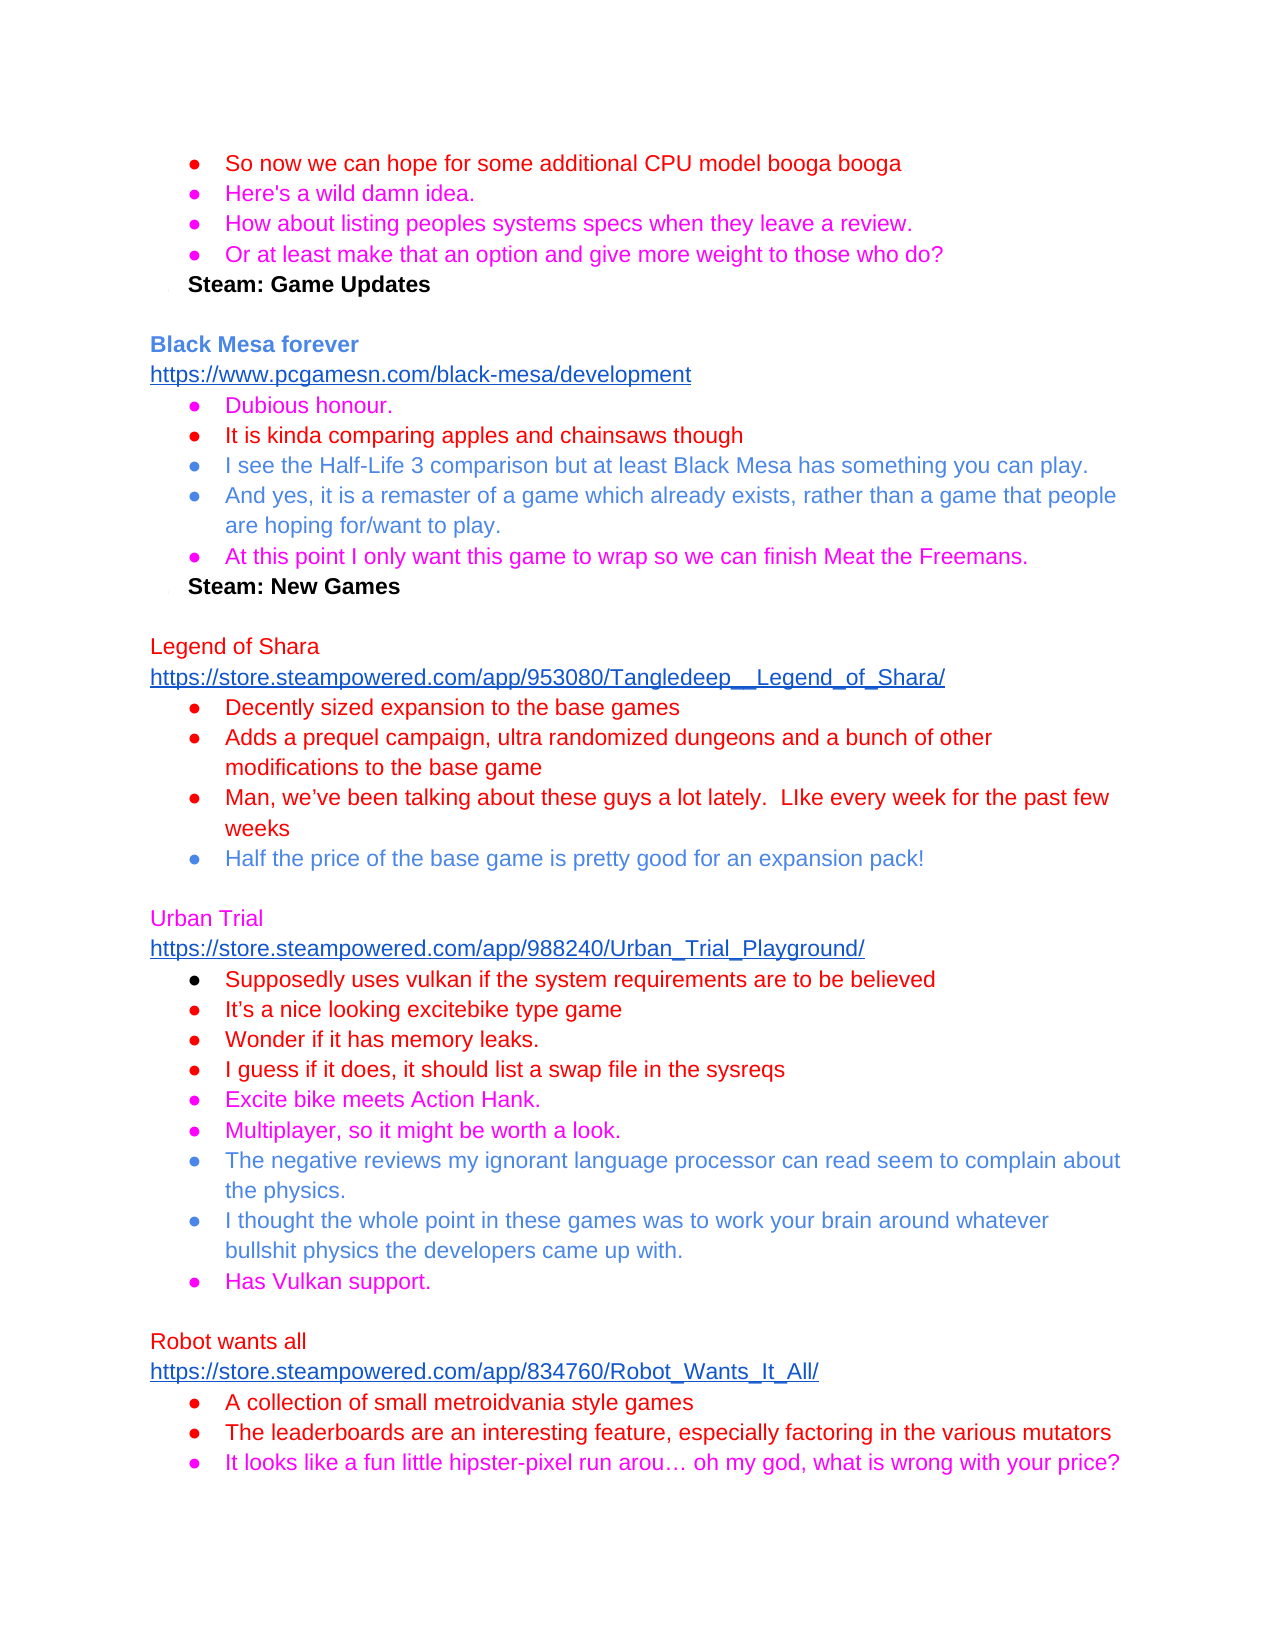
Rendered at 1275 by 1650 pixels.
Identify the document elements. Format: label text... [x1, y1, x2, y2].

list At this point I only want this game to wrap so we can finish Meat the Freemans. [187, 543, 1125, 569]
text Robot wants all [150, 1328, 1125, 1354]
list It looks like a fun little hipster-pixel run arou… oh my god, what is wrong with your price? [187, 1449, 1125, 1475]
list It’s a nice looking excitebike type game [187, 996, 1125, 1022]
text Steam: Game Updates [150, 271, 1125, 297]
text Black Mesa forever [150, 331, 1125, 358]
text https://store.steampowered.com/app/953080/Tangledeep__Legend_of_Shara/ [150, 663, 1125, 690]
list I guess if it does, it should list a swap file in the sysreqs [187, 1056, 1125, 1083]
list Excite bike meets Action Hank. [187, 1086, 1125, 1113]
list Has Vulkan support. [187, 1268, 1125, 1294]
list So now we can hope for some additional CPU model booga booga [187, 150, 1125, 176]
list Supposedly uses vulkan if the system requirements are to be believed [187, 966, 1125, 992]
list It is kinda comparing apples and chainsaws though [187, 422, 1125, 448]
list Dubious honour. [187, 392, 1125, 418]
list Or at least make that an option and give more weight to those who do? [187, 241, 1125, 267]
list Half the price of the base game is pretty good for an expansion pack! [187, 845, 1125, 871]
text https://www.pcgamesn.com/black-mesa/development [150, 361, 1125, 388]
list Decently sized expansion to the base games [187, 694, 1125, 720]
text https://store.steampowered.com/app/988240/Urban_Trial_Playground/ [150, 935, 1125, 962]
text Steam: New Games [150, 573, 1125, 599]
list The negative reviews my ignorant language processor can read seem to complain about the physics. [187, 1147, 1125, 1203]
list Adds a prequel campaign, ultra randomized dungeons and a bunch of other modifications to the base game [187, 724, 1125, 781]
list Wonder if it has memory leaks. [187, 1026, 1125, 1052]
list How about listing peoples systems specs when they leave a review. [187, 210, 1125, 237]
list Multiplayer, so it might be worth a look. [187, 1117, 1125, 1143]
text https://store.steampowered.com/app/834760/Robot_Wants_It_All/ [150, 1358, 1125, 1385]
list A collection of small metroidvania style games [187, 1388, 1125, 1415]
list I thought the whole point in these games was to work your brain around whatever bullshit physics the developers came up with. [187, 1207, 1125, 1264]
list The leaderboards are an interesting feature, especially factoring in the various mutators [187, 1419, 1125, 1445]
text Urban Trial [150, 905, 1125, 932]
list I see the Half-Life 3 comparison but at least Black Mesa has something you can play. [187, 452, 1125, 478]
text Legend of Shara [150, 633, 1125, 660]
list Here's a wild damn idea. [187, 180, 1125, 207]
list Man, we’ve been talking about these guys a lot lately. LIke every week for the past few weeks [187, 784, 1125, 841]
list And yes, it is a remaster of a game which already exists, rather than a game that people are hoping for/want to play. [187, 482, 1125, 539]
